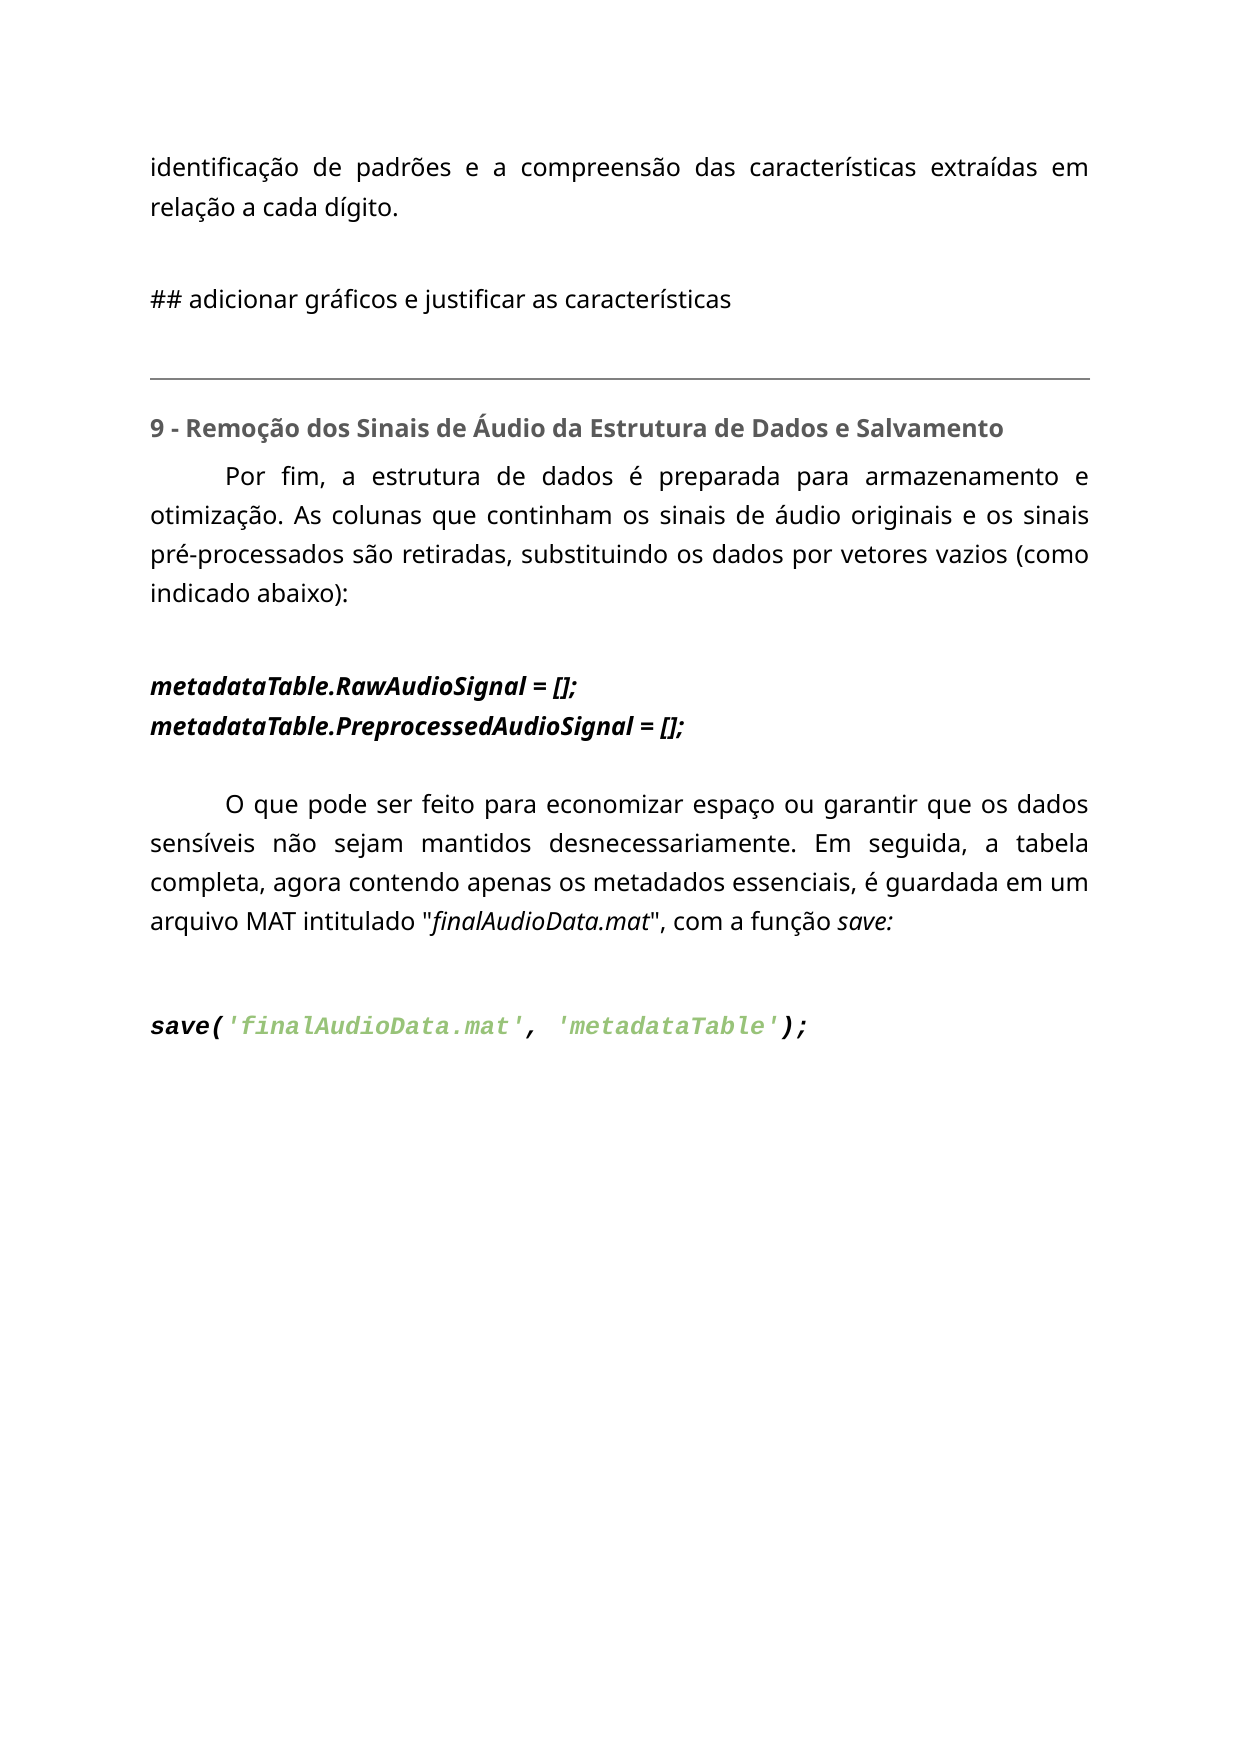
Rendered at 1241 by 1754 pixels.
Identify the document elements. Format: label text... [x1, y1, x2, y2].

text Por fim, a estrutura de dados é preparada para armazenamento e otimização. As colunas que continham os sinais de áudio originais e os sinais pré-processados são retiradas, substituindo os dados por vetores vazios (como indicado abaixo): [150, 458, 1090, 610]
text metadataTable.RawAudioSignal = []; [150, 669, 1090, 703]
text O que pode ser feito para economizar espaço ou garantir que os dados sensíveis não sejam mantidos desnecessariamente. Em seguida, a tabela completa, agora contendo apenas os metadados essenciais, é guardada em um arquivo MAT intitulado "finalAudioData.mat", com a função save: [150, 786, 1090, 938]
text metadataTable.PreprocessedAudioSignal = []; [150, 708, 1090, 742]
text ## adicionar gráficos e justificar as características [150, 282, 1090, 316]
subtitle 9 - Remoção dos Sinais de Áudio da Estrutura de Dados e Salvamento [150, 411, 1090, 445]
text save('finalAudioData.mat', 'metadataTable'); [150, 1013, 1090, 1042]
text identificação de padrões e a compreensão das características extraídas em relação a cada dígito. [150, 150, 1090, 223]
